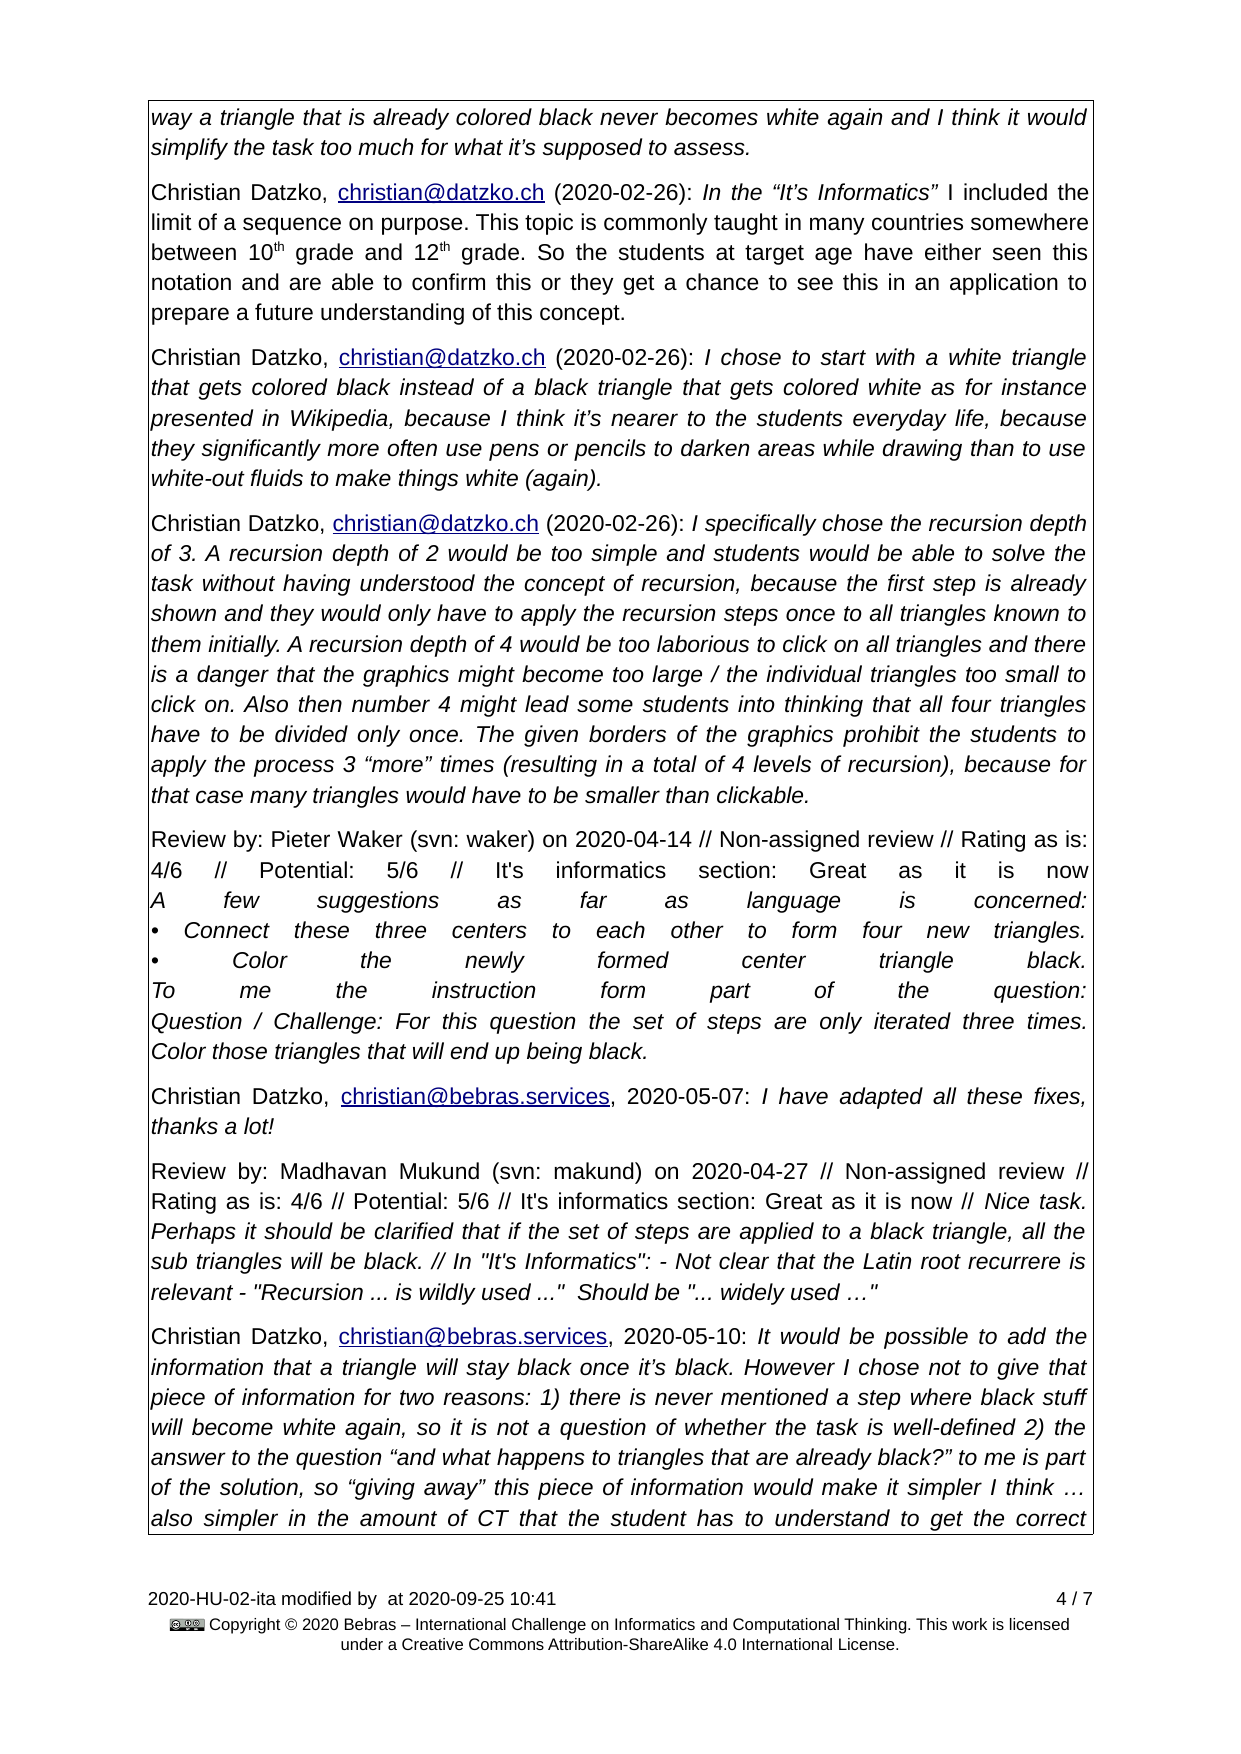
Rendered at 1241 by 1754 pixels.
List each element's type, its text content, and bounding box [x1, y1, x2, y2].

text Christian Datzko, christian@datzko.ch (2020-02-26): In the “It’s Informatics” I included the limit of a sequence on purpose. This topic is commonly taught in many countries somewhere between 10th grade and 12th grade. So the students at target age have either seen this notation and are able to confirm this or they get a chance to see this in an application to prepare a future understanding of this concept. [149, 175, 1093, 326]
text Christian Datzko, christian@bebras.services, 2020-05-10: It would be possible to add the information that a triangle will stay black once it’s black. However I chose not to give that piece of information for two reasons: 1) there is never mentioned a step where black stuff will become white again, so it is not a question of whether the task is well-defined 2) the answer to the question “and what happens to triangles that are already black?” to me is part of the solution, so “giving away” this piece of information would make it simpler I think … also simpler in the amount of CT that the student has to understand to get the correct [149, 1320, 1093, 1534]
text Review by: Madhavan Mukund (svn: makund) on 2020-04-27 // Non-assigned review // Rating as is: 4/6 // Potential: 5/6 // It's informatics section: Great as it is now // Nice task. Perhaps it should be clarified that if the set of steps are applied to a black triangle, all the sub triangles will be black. // In "It's Informatics": - Not clear that the Latin root recurrere is relevant - "Recursion ... is wildly used ..." Should be "... widely used …" [149, 1154, 1093, 1305]
text Christian Datzko, christian@datzko.ch (2020-02-26): I chose to start with a white triangle that gets colored black instead of a black triangle that gets colored white as for instance presented in Wikipedia, because I think it’s nearer to the students everyday life, because they significantly more often use pens or pencils to darken areas while drawing than to use white-out fluids to make things white (again). [149, 341, 1093, 491]
text Review by: Pieter Waker (svn: waker) on 2020-04-14 // Non-assigned review // Rating as is: 4/6 // Potential: 5/6 // It's informatics section: Great as it is now A few suggestions as far as language is concerned: • Connect these three centers to each other to form four new triangles. • Color the newly formed center triangle black. To me the instruction form part of the question: Question / Challenge: For this question the set of steps are only iterated three times. Color those triangles that will end up being black. [149, 823, 1093, 1064]
text Christian Datzko, christian@datzko.ch (2020-02-26): I specifically chose the recursion depth of 3. A recursion depth of 2 would be too simple and students would be able to solve the task without having understood the concept of recursion, because the first step is already shown and they would only have to apply the recursion steps once to all triangles known to them initially. A recursion depth of 4 would be too laborious to click on all triangles and there is a danger that the graphics might become too large / the individual triangles too small to click on. Also then number 4 might lead some students into thinking that all four triangles have to be divided only once. The given borders of the graphics prohibit the students to apply the process 3 “more” times (resulting in a total of 4 levels of recursion), because for that case many triangles would have to be smaller than clickable. [149, 507, 1093, 808]
text way a triangle that is already colored black never becomes white again and I think it would simplify the task too much for what it’s supposed to assess. [149, 101, 1093, 160]
text Christian Datzko, christian@bebras.services, 2020-05-07: I have adapted all these fixes, thanks a lot! [149, 1079, 1093, 1139]
